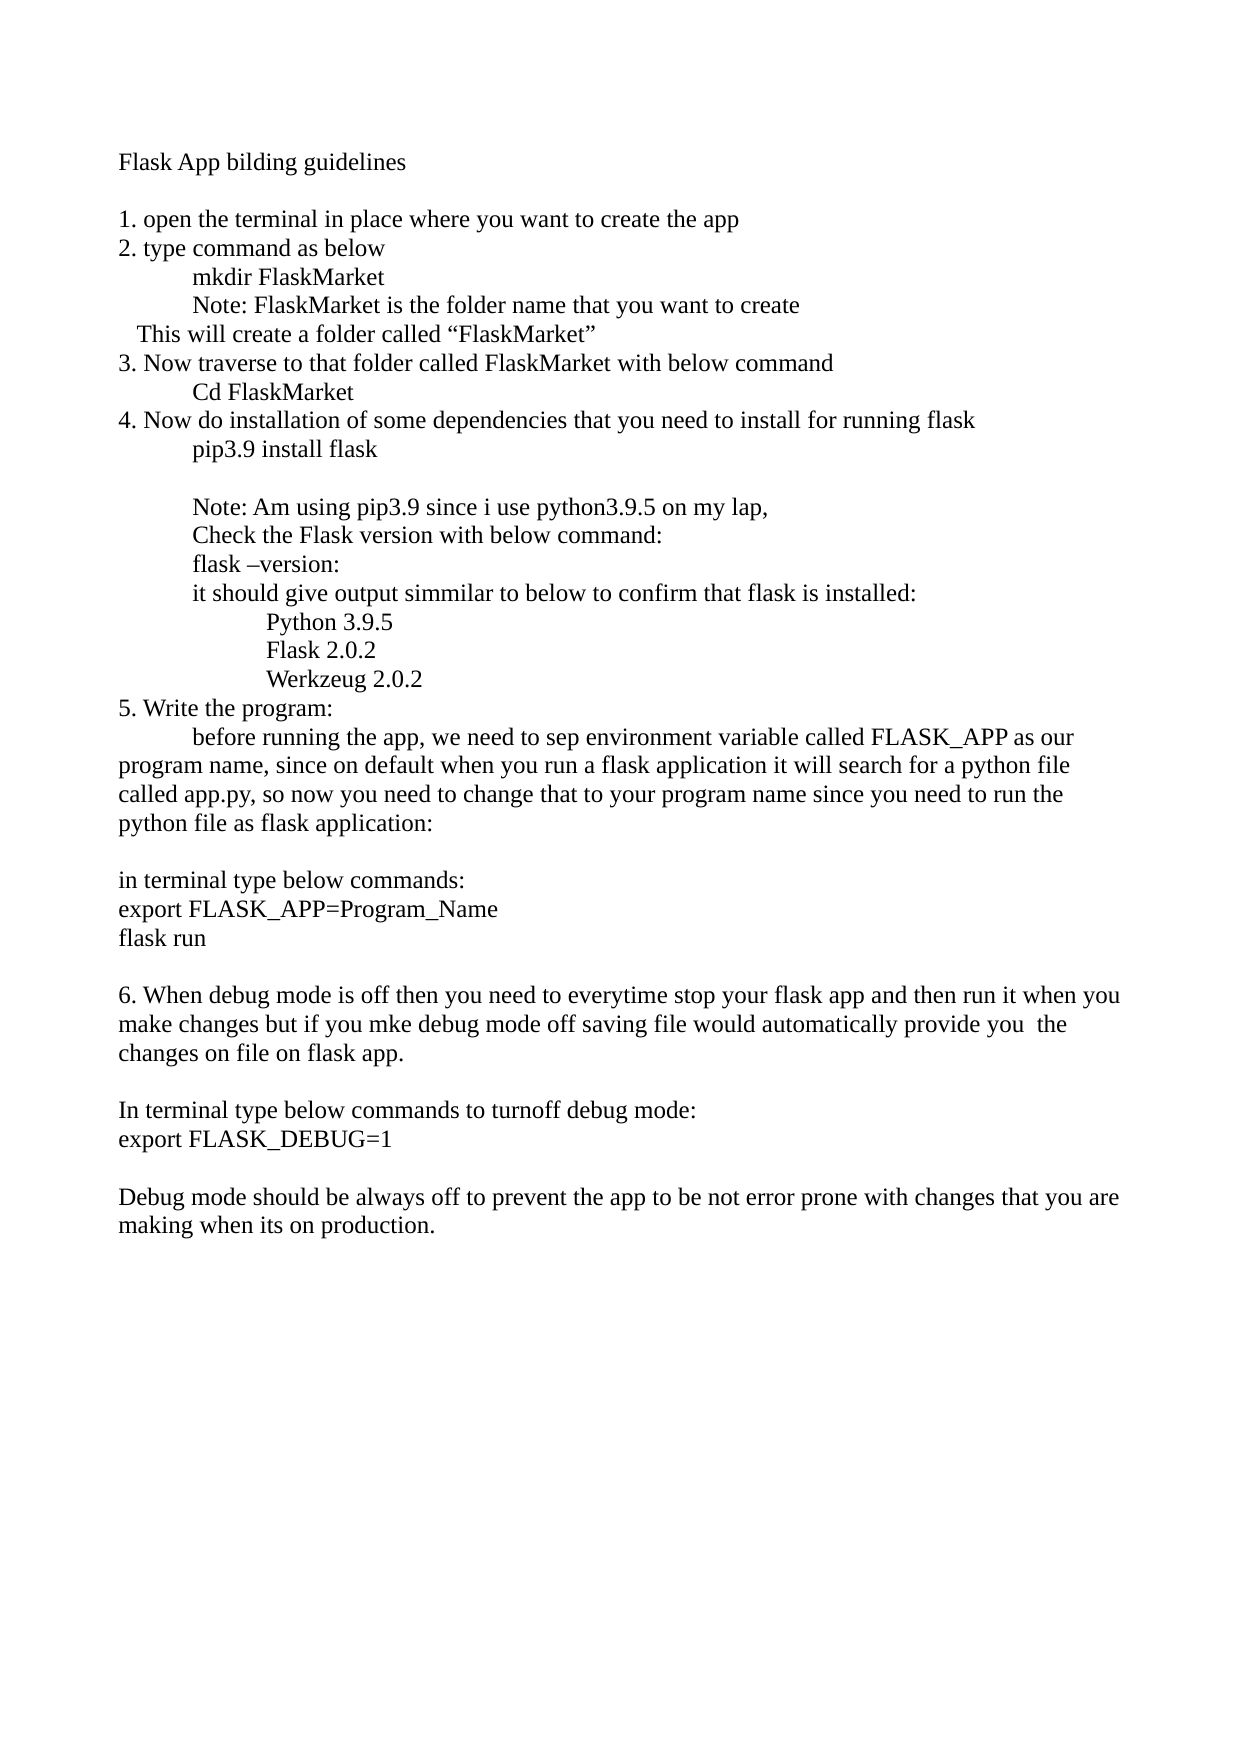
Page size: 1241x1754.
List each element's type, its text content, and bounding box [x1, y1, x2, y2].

text mkdir FlaskMarket [118, 262, 1122, 291]
text Flask App bilding guidelines [118, 147, 1122, 176]
text Python 3.9.5 [118, 607, 1122, 636]
text Note: FlaskMarket is the folder name that you want to create [118, 291, 1122, 319]
text before running the app, we need to sep environment variable called FLASK_APP as our program name, since on default when you run a flask application it will search for a python file called app.py, so now you need to change that to your program name since you need to run the python file as flask application: [118, 722, 1122, 837]
text In terminal type below commands to turnoff debug mode: [118, 1096, 1122, 1124]
text export FLASK_DEBUG=1 [118, 1124, 1122, 1153]
text 6. When debug mode is off then you need to everytime stop your flask app and then run it when you make changes but if you mke debug mode off saving file would automatically provide you the changes on file on flask app. [118, 981, 1122, 1067]
text Check the Flask version with below command: [118, 521, 1122, 549]
text 2. type command as below [118, 233, 1122, 262]
text pip3.9 install flask [118, 434, 1122, 463]
text flask run [118, 923, 1122, 952]
text Werkzeug 2.0.2 [118, 664, 1122, 693]
text flask –version: [118, 549, 1122, 578]
text 5. Write the program: [118, 693, 1122, 722]
text 4. Now do installation of some dependencies that you need to install for running flask [118, 406, 1122, 434]
text in terminal type below commands: [118, 866, 1122, 894]
text Cd FlaskMarket [118, 377, 1122, 406]
text This will create a folder called “FlaskMarket” [118, 319, 1122, 348]
text it should give output simmilar to below to confirm that flask is installed: [118, 578, 1122, 607]
text 3. Now traverse to that folder called FlaskMarket with below command [118, 348, 1122, 377]
text Note: Am using pip3.9 since i use python3.9.5 on my lap, [118, 492, 1122, 521]
text 1. open the terminal in place where you want to create the app [118, 204, 1122, 233]
text Flask 2.0.2 [118, 636, 1122, 664]
text export FLASK_APP=Program_Name [118, 894, 1122, 923]
text Debug mode should be always off to prevent the app to be not error prone with changes that you are making when its on production. [118, 1182, 1122, 1239]
